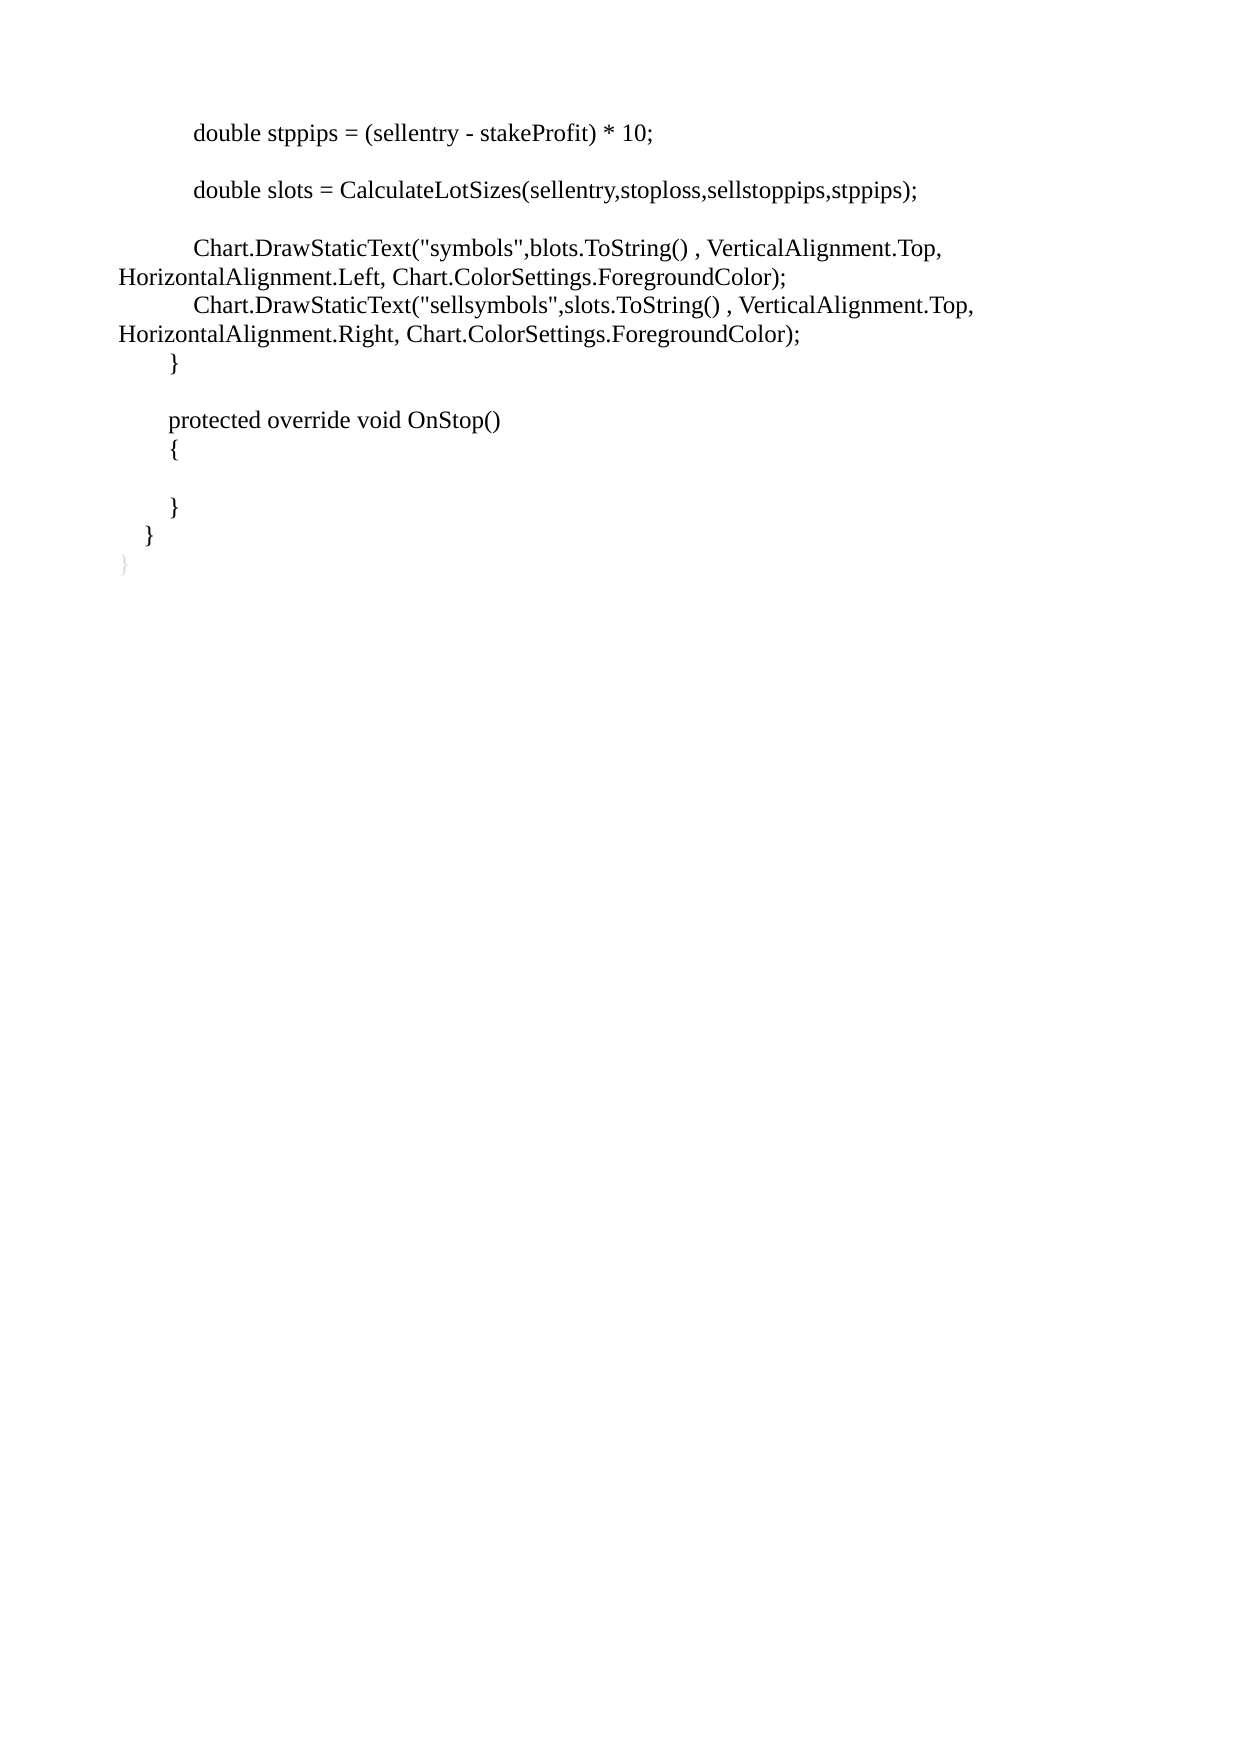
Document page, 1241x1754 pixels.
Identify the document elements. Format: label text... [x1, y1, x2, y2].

text double stppips = (sellentry - stakeProfit) * 10; double slots = CalculateLotSizes(sellentry,stoploss,sellstoppips,stppips); Chart.DrawStaticText("symbols",blots.ToString() , VerticalAlignment.Top, HorizontalAlignment.Left, Chart.ColorSettings.ForegroundColor); Chart.DrawStaticText("sellsymbols",slots.ToString() , VerticalAlignment.Top, HorizontalAlignment.Right, Chart.ColorSettings.ForegroundColor); } protected override void OnStop() { } } } [118, 118, 1122, 578]
